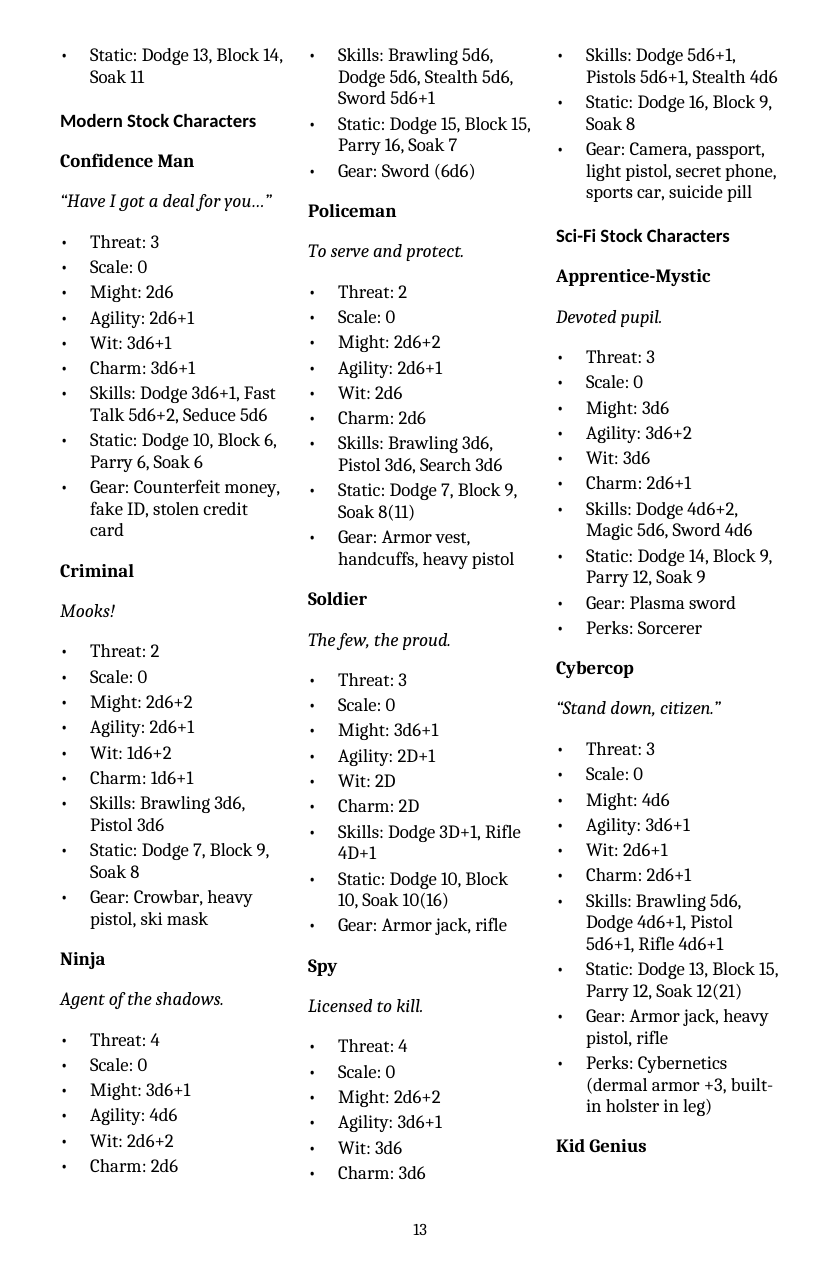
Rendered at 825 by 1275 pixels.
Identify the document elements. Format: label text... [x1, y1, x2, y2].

list Gear: Camera, passport, light pistol, secret phone, sports car, suicide pill [556, 139, 780, 203]
list Wit: 2d6 [308, 382, 532, 404]
list Agility: 2d6+1 [308, 357, 532, 379]
text Devoted pupil. [556, 306, 780, 328]
list Scale: 0 [556, 372, 780, 393]
list Gear: Armor vest, handcuffs, heavy pistol [308, 527, 532, 570]
text Mooks! [60, 601, 284, 622]
text Confidence Man [60, 151, 284, 172]
list Static: Dodge 13, Block 14, Soak 11 [60, 45, 284, 88]
text Licensed to kill. [308, 996, 532, 1017]
text Criminal [60, 560, 284, 582]
text “Have I got a deal for you…” [60, 191, 284, 212]
list Scale: 0 [308, 307, 532, 328]
list Skills: Brawling 5d6, Dodge 4d6+1, Pistol 5d6+1, Rifle 4d6+1 [556, 890, 780, 955]
list Might: 3d6+1 [308, 720, 532, 742]
list Threat: 3 [556, 738, 780, 760]
list Gear: Plasma sword [556, 592, 780, 614]
list Static: Dodge 10, Block 10, Soak 10(16) [308, 868, 532, 911]
list Charm: 2D [308, 796, 532, 817]
list Skills: Brawling 3d6, Pistol 3d6 [60, 793, 284, 836]
list Gear: Armor jack, rifle [308, 915, 532, 937]
list Skills: Dodge 3D+1, Rifle 4D+1 [308, 821, 532, 864]
list Gear: Armor jack, heavy pistol, rifle [556, 1006, 780, 1049]
list Charm: 1d6+1 [60, 767, 284, 789]
list Skills: Dodge 5d6+1, Pistols 5d6+1, Stealth 4d6 [556, 45, 780, 88]
list Might: 2d6+2 [60, 692, 284, 713]
subtitle Modern Stock Characters [60, 109, 284, 132]
list Skills: Brawling 5d6, Dodge 5d6, Stealth 5d6, Sword 5d6+1 [308, 45, 532, 110]
list Wit: 3d6+1 [60, 332, 284, 354]
list Scale: 0 [60, 257, 284, 278]
list Static: Dodge 7, Block 9, Soak 8(11) [308, 480, 532, 523]
list Agility: 3d6+1 [308, 1112, 532, 1133]
list Scale: 0 [556, 764, 780, 785]
list Scale: 0 [60, 1054, 284, 1076]
list Might: 3d6 [556, 397, 780, 419]
list Threat: 3 [556, 347, 780, 368]
text “Stand down, citizen.” [556, 698, 780, 720]
list Agility: 4d6 [60, 1105, 284, 1127]
list Threat: 4 [60, 1029, 284, 1051]
list Gear: Sword (6d6) [308, 160, 532, 182]
list Threat: 3 [60, 231, 284, 253]
list Threat: 2 [60, 641, 284, 662]
text Kid Genius [556, 1136, 780, 1157]
list Might: 2d6 [60, 282, 284, 303]
text Ninja [60, 948, 284, 970]
list Static: Dodge 15, Block 15, Parry 16, Soak 7 [308, 113, 532, 157]
list Agility: 3d6+1 [556, 814, 780, 836]
list Scale: 0 [308, 695, 532, 716]
list Charm: 2d6+1 [556, 865, 780, 887]
subtitle Sci-Fi Stock Characters [556, 224, 780, 247]
list Agility: 3d6+2 [556, 422, 780, 444]
list Perks: Sorcerer [556, 617, 780, 639]
list Might: 4d6 [556, 789, 780, 811]
list Wit: 3d6 [556, 448, 780, 469]
list Might: 3d6+1 [60, 1080, 284, 1101]
list Gear: Counterfeit money, fake ID, stolen credit card [60, 477, 284, 542]
list Charm: 2d6+1 [556, 473, 780, 495]
list Charm: 2d6 [60, 1156, 284, 1177]
list Wit: 2d6+1 [556, 840, 780, 861]
list Charm: 3d6 [308, 1162, 532, 1184]
list Static: Dodge 10, Block 6, Parry 6, Soak 6 [60, 430, 284, 473]
list Agility: 2d6+1 [60, 717, 284, 738]
list Scale: 0 [308, 1061, 532, 1083]
list Static: Dodge 13, Block 15, Parry 12, Soak 12(21) [556, 959, 780, 1002]
list Charm: 3d6+1 [60, 358, 284, 379]
text The few, the proud. [308, 629, 532, 651]
list Threat: 3 [308, 669, 532, 691]
text To serve and protect. [308, 241, 532, 262]
list Scale: 0 [60, 666, 284, 688]
text Apprentice-Mystic [556, 266, 780, 287]
list Threat: 2 [308, 281, 532, 303]
text Soldier [308, 589, 532, 610]
list Perks: Cybernetics (dermal armor +3, built-in holster in leg) [556, 1052, 780, 1117]
list Static: Dodge 7, Block 9, Soak 8 [60, 840, 284, 883]
list Skills: Brawling 3d6, Pistol 3d6, Search 3d6 [308, 433, 532, 476]
list Static: Dodge 14, Block 9, Parry 12, Soak 9 [556, 545, 780, 588]
list Gear: Crowbar, heavy pistol, ski mask [60, 887, 284, 930]
list Skills: Dodge 3d6+1, Fast Talk 5d6+2, Seduce 5d6 [60, 383, 284, 426]
list Wit: 3d6 [308, 1137, 532, 1159]
text Spy [308, 955, 532, 977]
text Agent of the shadows. [60, 989, 284, 1010]
list Skills: Dodge 4d6+2, Magic 5d6, Sword 4d6 [556, 498, 780, 542]
list Agility: 2D+1 [308, 745, 532, 767]
list Might: 2d6+2 [308, 332, 532, 353]
text Cybercop [556, 658, 780, 679]
list Charm: 2d6 [308, 408, 532, 429]
list Agility: 2d6+1 [60, 307, 284, 329]
list Static: Dodge 16, Block 9, Soak 8 [556, 92, 780, 135]
list Might: 2d6+2 [308, 1087, 532, 1108]
list Wit: 2d6+2 [60, 1130, 284, 1152]
list Wit: 1d6+2 [60, 742, 284, 764]
list Threat: 4 [308, 1036, 532, 1057]
text Policeman [308, 201, 532, 222]
list Wit: 2D [308, 771, 532, 792]
